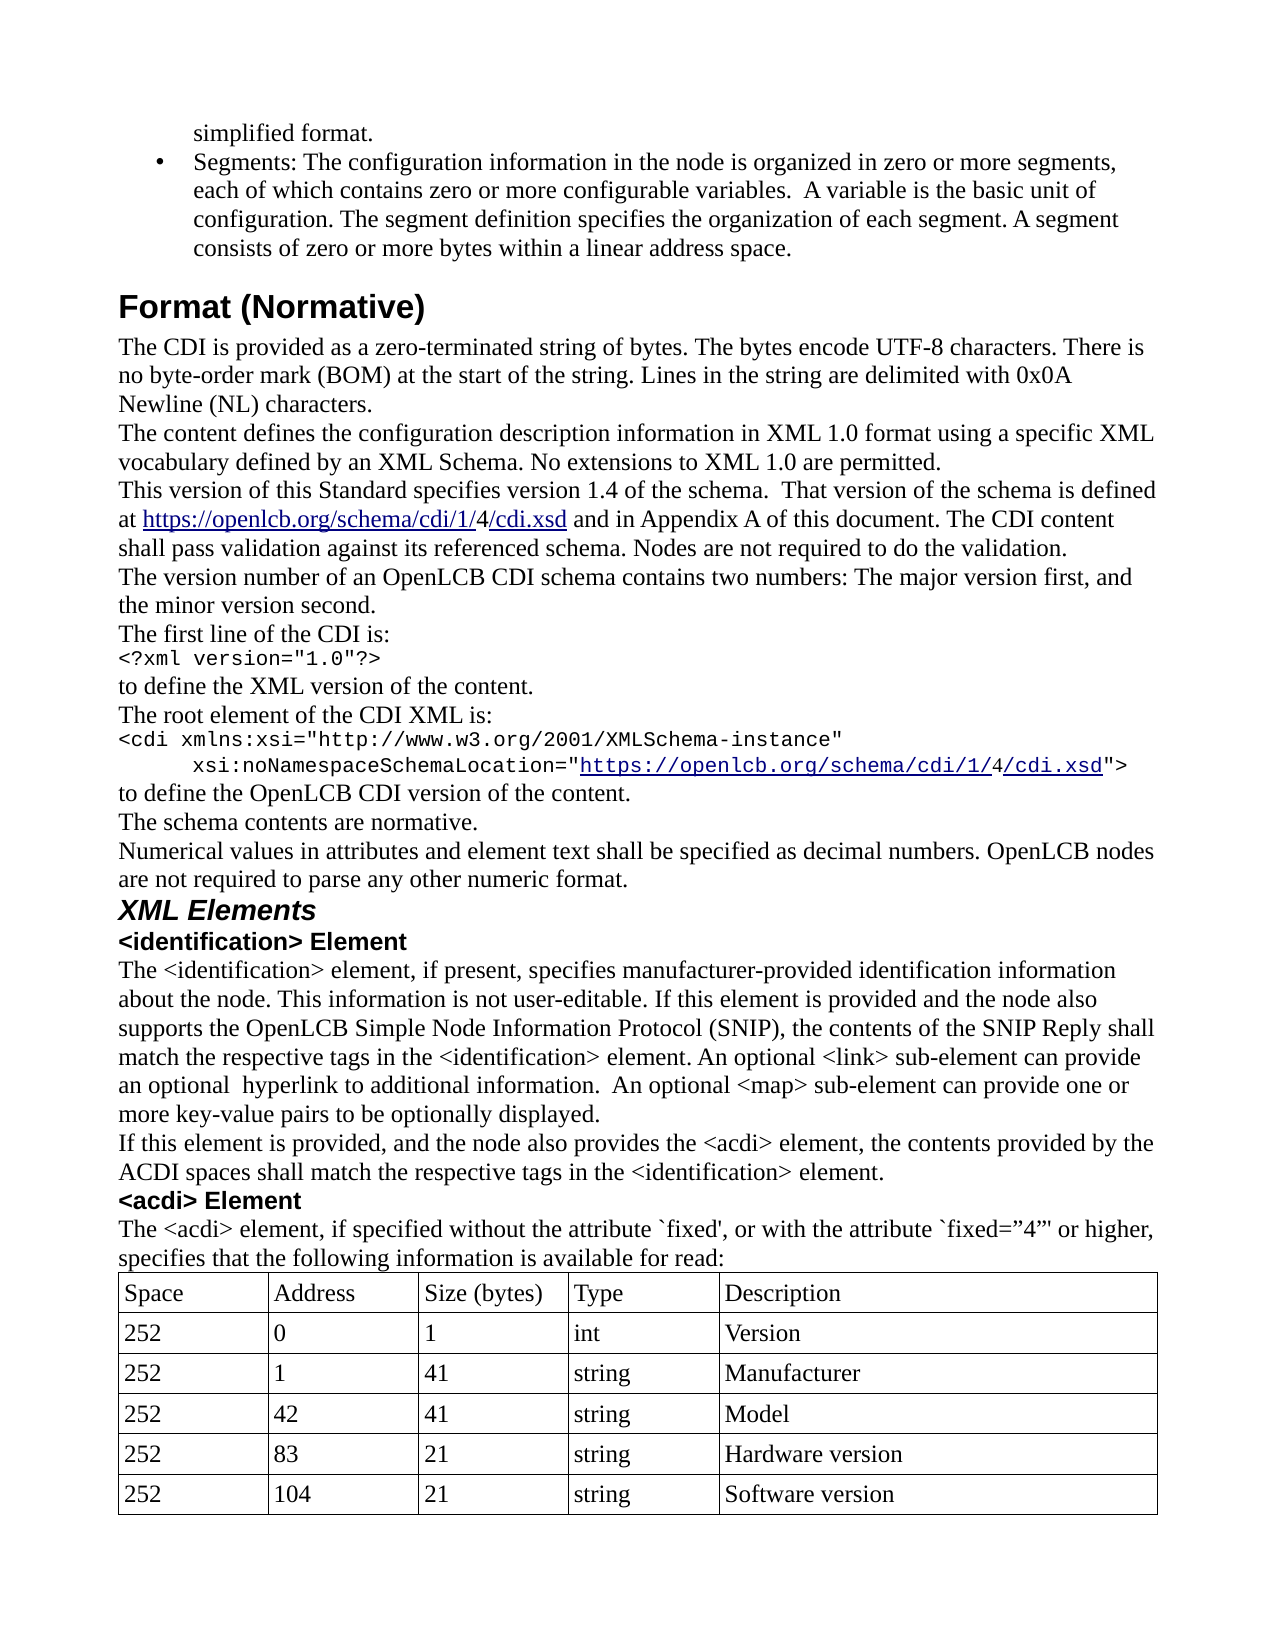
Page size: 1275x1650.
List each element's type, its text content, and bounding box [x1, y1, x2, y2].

text The root element of the CDI XML is: [118, 700, 1157, 729]
table_cell string [569, 1354, 719, 1393]
table_cell int [569, 1313, 719, 1352]
text The first line of the CDI is: [118, 619, 1157, 648]
table_cell 0 [269, 1313, 418, 1352]
text The <acdi> element, if specified without the attribute `fixed', or with the attribute `fixed=”4”' or higher, specifies that the following information is available for read: [118, 1214, 1157, 1272]
table_cell 1 [419, 1313, 568, 1352]
table_cell 252 [119, 1354, 268, 1393]
table_cell 1 [269, 1354, 418, 1393]
table_cell Model [720, 1394, 1157, 1433]
text If this element is provided, and the node also provides the <acdi> element, the contents provided by the ACDI spaces shall match the respective tags in the <identification> element. [118, 1128, 1157, 1186]
text The CDI is provided as a zero-terminated string of bytes. The bytes encode UTF-8 characters. There is no byte-order mark (BOM) at the start of the string. Lines in the string are delimited with 0x0A Newline (NL) characters. [118, 332, 1157, 418]
table_cell string [569, 1475, 719, 1514]
table_cell Manufacturer [720, 1354, 1157, 1393]
list simplified format. [156, 118, 1157, 147]
table_cell 41 [419, 1354, 568, 1393]
table_cell Hardware version [720, 1434, 1157, 1473]
table_cell 104 [269, 1475, 418, 1514]
list Segments: The configuration information in the node is organized in zero or more segments, each of which contains zero or more configurable variables. A variable is the basic unit of configuration. The segment definition specifies the organization of each segment. A segment consists of zero or more bytes within a linear address space. [156, 147, 1157, 262]
subtitle <identification> Element [118, 927, 1157, 956]
table_cell 252 [119, 1394, 268, 1433]
table_header Space [119, 1273, 268, 1312]
text <cdi xmlns:xsi="http://www.w3.org/2001/XMLSchema-instance" xsi:noNamespaceSchemaLocation="https://openlcb.org/schema/cdi/1/4/cdi.xsd"> [118, 729, 1157, 778]
table_header Size (bytes) [419, 1273, 568, 1312]
text The version number of an OpenLCB CDI schema contains two numbers: The major version first, and the minor version second. [118, 562, 1157, 619]
text The schema contents are normative. [118, 807, 1157, 836]
table_cell string [569, 1394, 719, 1433]
table_cell Software version [720, 1475, 1157, 1514]
text Numerical values in attributes and element text shall be specified as decimal numbers. OpenLCB nodes are not required to parse any other numeric format. [118, 836, 1157, 893]
table_header Description [720, 1273, 1157, 1312]
table_header Type [569, 1273, 719, 1312]
text to define the XML version of the content. [118, 671, 1157, 700]
text to define the OpenLCB CDI version of the content. [118, 778, 1157, 807]
table_cell 42 [269, 1394, 418, 1433]
text The content defines the configuration description information in XML 1.0 format using a specific XML vocabulary defined by an XML Schema. No extensions to XML 1.0 are permitted. [118, 418, 1157, 475]
table_cell 83 [269, 1434, 418, 1473]
table_cell 252 [119, 1313, 268, 1352]
table_cell 41 [419, 1394, 568, 1433]
text This version of this Standard specifies version 1.4 of the schema. That version of the schema is defined at https://openlcb.org/schema/cdi/1/4/cdi.xsd and in Appendix A of this document. The CDI content shall pass validation against its referenced schema. Nodes are not required to do the validation. [118, 475, 1157, 562]
table_cell 252 [119, 1475, 268, 1514]
subtitle Format (Normative) [118, 287, 1157, 325]
text <?xml version="1.0"?> [118, 648, 1157, 671]
table_cell 21 [419, 1434, 568, 1473]
table_header Address [269, 1273, 418, 1312]
text The <identification> element, if present, specifies manufacturer-provided identification information about the node. This information is not user-editable. If this element is provided and the node also supports the OpenLCB Simple Node Information Protocol (SNIP), the contents of the SNIP Reply shall match the respective tags in the <identification> element. An optional <link> sub-element can provide an optional hyperlink to additional information. An optional <map> sub-element can provide one or more key-value pairs to be optionally displayed. [118, 956, 1157, 1128]
table_cell 21 [419, 1475, 568, 1514]
table_cell 252 [119, 1434, 268, 1473]
subtitle XML Elements [118, 893, 1157, 927]
table_cell string [569, 1434, 719, 1473]
subtitle <acdi> Element [118, 1186, 1157, 1214]
table_cell Version [720, 1313, 1157, 1352]
